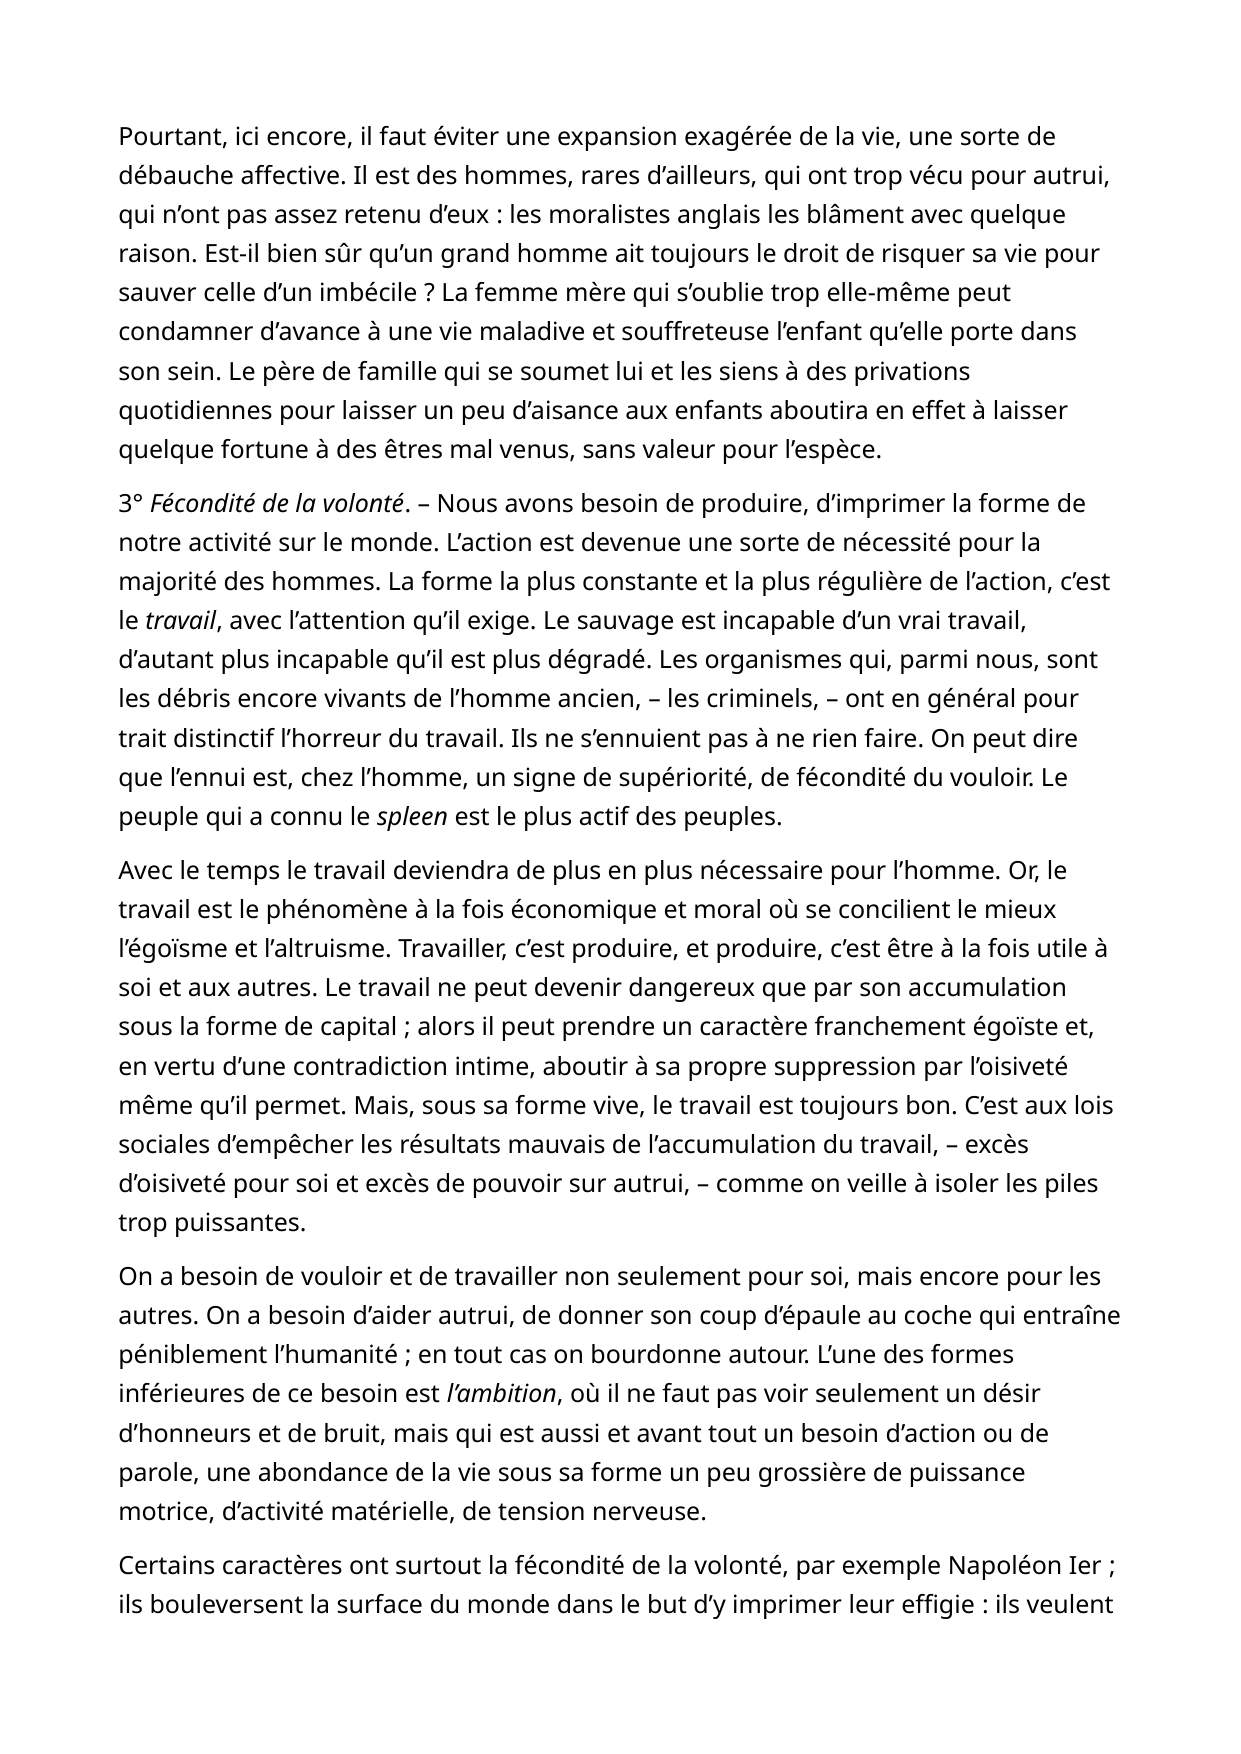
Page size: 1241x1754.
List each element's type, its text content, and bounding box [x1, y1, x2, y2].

text 3° Fécondité de la volonté. – Nous avons besoin de produire, d’imprimer la forme de notre activité sur le monde. L’action est devenue une sorte de nécessité pour la majorité des hommes. La forme la plus constante et la plus régulière de l’action, c’est le travail, avec l’attention qu’il exige. Le sauvage est incapable d’un vrai travail, d’autant plus incapable qu’il est plus dégradé. Les organismes qui, parmi nous, sont les débris encore vivants de l’homme ancien, – les criminels, – ont en général pour trait distinctif l’horreur du travail. Ils ne s’ennuient pas à ne rien faire. On peut dire que l’ennui est, chez l’homme, un signe de supériorité, de fécondité du vouloir. Le peuple qui a connu le spleen est le plus actif des peuples. [118, 485, 1122, 833]
text Certains caractères ont surtout la fécondité de la volonté, par exemple Napoléon Ier ; ils bouleversent la surface du monde dans le but d’y imprimer leur effigie : ils veulent [118, 1547, 1122, 1621]
text Pourtant, ici encore, il faut éviter une expansion exagérée de la vie, une sorte de débauche affective. Il est des hommes, rares d’ailleurs, qui ont trop vécu pour autrui, qui n’ont pas assez retenu d’eux : les moralistes anglais les blâment avec quelque raison. Est-il bien sûr qu’un grand homme ait toujours le droit de risquer sa vie pour sauver celle d’un imbécile ? La femme mère qui s’oublie trop elle-même peut condamner d’avance à une vie maladive et souffreteuse l’enfant qu’elle porte dans son sein. Le père de famille qui se soumet lui et les siens à des privations quotidiennes pour laisser un peu d’aisance aux enfants aboutira en effet à laisser quelque fortune à des êtres mal venus, sans valeur pour l’espèce. [118, 118, 1122, 466]
text Avec le temps le travail deviendra de plus en plus nécessaire pour l’homme. Or, le travail est le phénomène à la fois économique et moral où se concilient le mieux l’égoïsme et l’altruisme. Travailler, c’est produire, et produire, c’est être à la fois utile à soi et aux autres. Le travail ne peut devenir dangereux que par son accumulation sous la forme de capital ; alors il peut prendre un caractère franchement égoïste et, en vertu d’une contradiction intime, aboutir à sa propre suppression par l’oisiveté même qu’il permet. Mais, sous sa forme vive, le travail est toujours bon. C’est aux lois sociales d’empêcher les résultats mauvais de l’accumulation du travail, – excès d’oisiveté pour soi et excès de pouvoir sur autrui, – comme on veille à isoler les piles trop puissantes. [118, 852, 1122, 1239]
text On a besoin de vouloir et de travailler non seulement pour soi, mais encore pour les autres. On a besoin d’aider autrui, de donner son coup d’épaule au coche qui entraîne péniblement l’humanité ; en tout cas on bourdonne autour. L’une des formes inférieures de ce besoin est l’ambition, où il ne faut pas voir seulement un désir d’honneurs et de bruit, mais qui est aussi et avant tout un besoin d’action ou de parole, une abondance de la vie sous sa forme un peu grossière de puissance motrice, d’activité matérielle, de tension nerveuse. [118, 1258, 1122, 1528]
